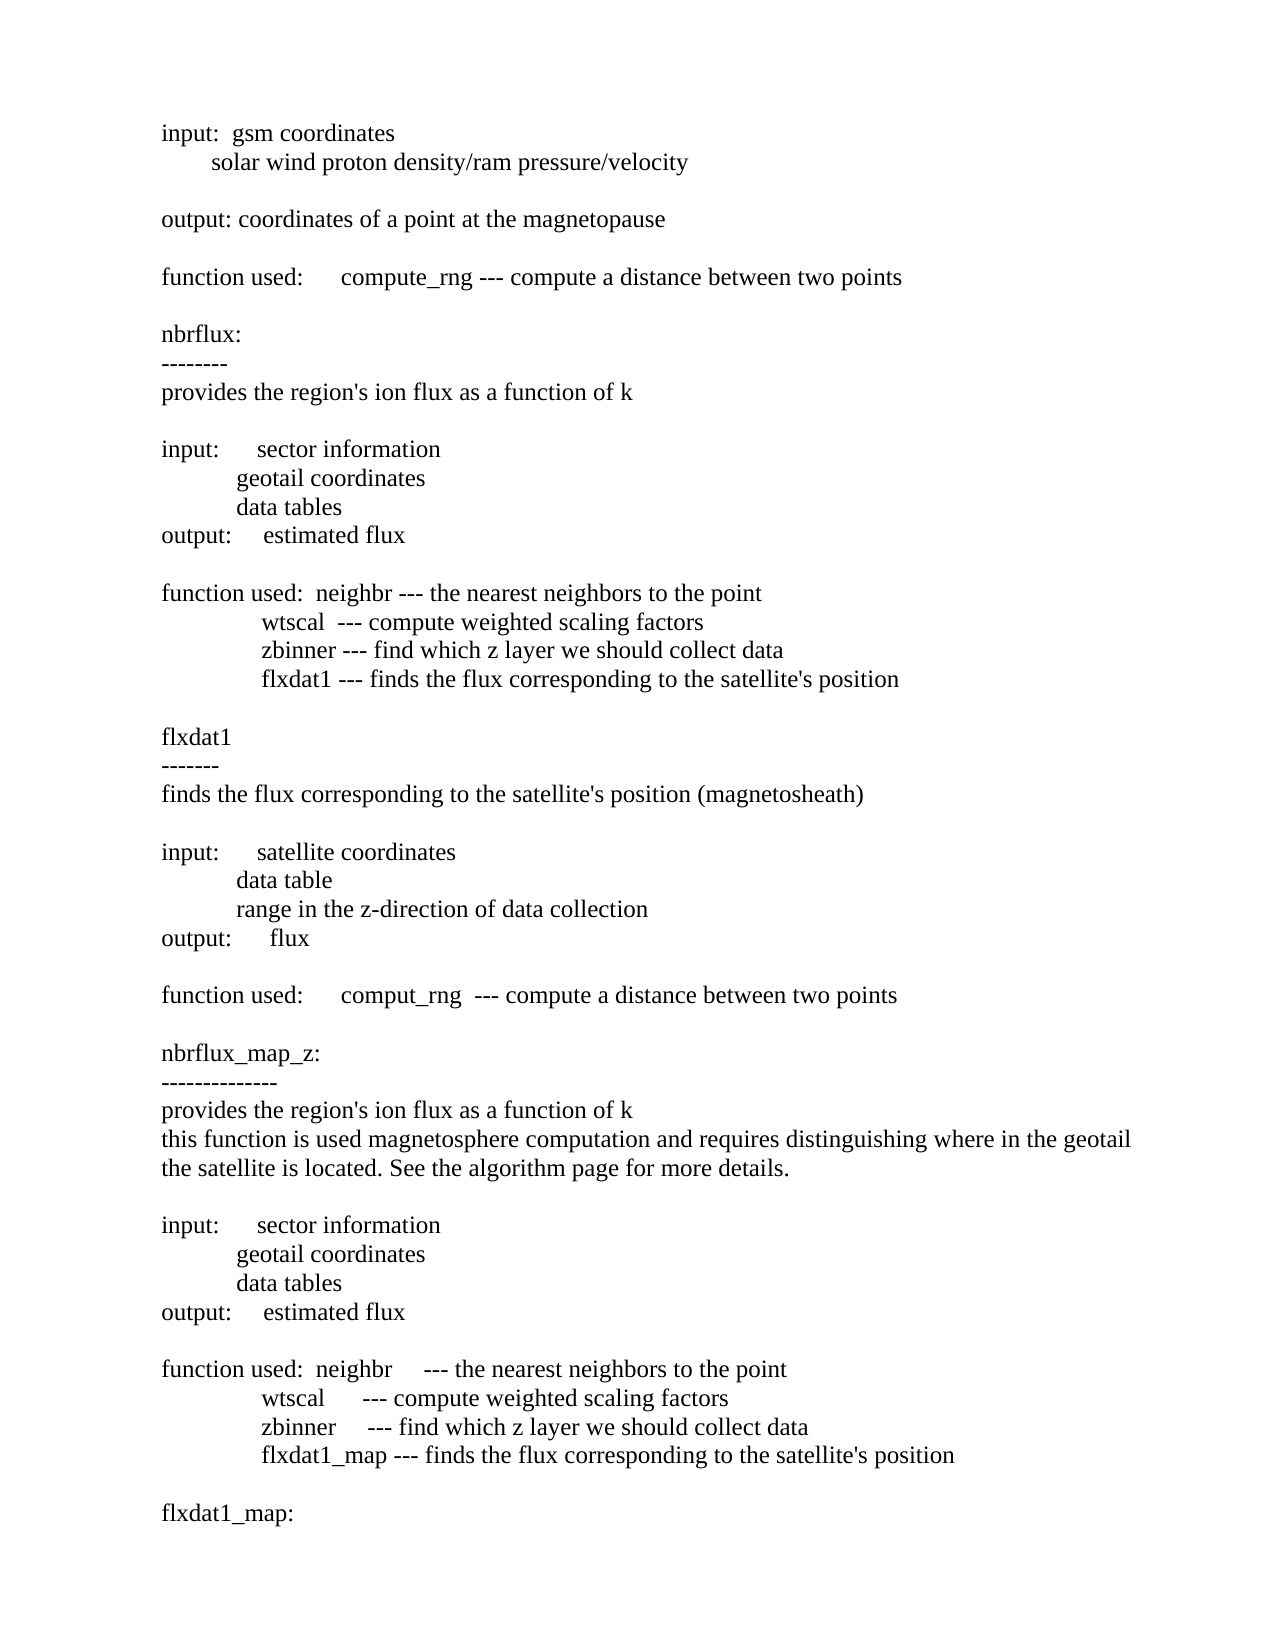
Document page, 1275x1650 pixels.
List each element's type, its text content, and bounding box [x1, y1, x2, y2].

text function used: neighbr --- the nearest neighbors to the point [161, 1354, 1158, 1383]
text data table [161, 866, 1158, 894]
text geotail coordinates [161, 463, 1158, 492]
text function used: compute_rng --- compute a distance between two points [161, 262, 1158, 291]
text output: flux [161, 923, 1158, 952]
text input: gsm coordinates [161, 118, 1158, 147]
text output: estimated flux [161, 1297, 1158, 1326]
text nbrflux: [161, 319, 1158, 348]
text function used: neighbr --- the nearest neighbors to the point [161, 578, 1158, 607]
text zbinner --- find which z layer we should collect data [161, 636, 1158, 664]
text data tables [161, 492, 1158, 521]
text zbinner --- find which z layer we should collect data [161, 1412, 1158, 1441]
text input: sector information [161, 1211, 1158, 1239]
text output: estimated flux [161, 521, 1158, 549]
text flxdat1 --- finds the flux corresponding to the satellite's position [161, 664, 1158, 693]
text output: coordinates of a point at the magnetopause [161, 204, 1158, 233]
text input: sector information [161, 434, 1158, 463]
text function used: comput_rng --- compute a distance between two points [161, 981, 1158, 1009]
text flxdat1_map --- finds the flux corresponding to the satellite's position [161, 1441, 1158, 1469]
text wtscal --- compute weighted scaling factors [161, 1383, 1158, 1412]
text -------------- [161, 1067, 1158, 1096]
text provides the region's ion flux as a function of k [161, 1096, 1158, 1124]
text wtscal --- compute weighted scaling factors [161, 607, 1158, 636]
text geotail coordinates [161, 1239, 1158, 1268]
text ------- [161, 751, 1158, 779]
text flxdat1_map: [161, 1498, 1158, 1527]
text flxdat1 [161, 722, 1158, 751]
text finds the flux corresponding to the satellite's position (magnetosheath) [161, 779, 1158, 808]
text data tables [161, 1268, 1158, 1297]
text this function is used magnetosphere computation and requires distinguishing where in the geotail the satellite is located. See the algorithm page for more details. [161, 1124, 1158, 1182]
text -------- [161, 348, 1158, 377]
text solar wind proton density/ram pressure/velocity [161, 147, 1158, 176]
text range in the z-direction of data collection [161, 894, 1158, 923]
text input: satellite coordinates [161, 837, 1158, 866]
text nbrflux_map_z: [161, 1038, 1158, 1067]
text provides the region's ion flux as a function of k [161, 377, 1158, 406]
